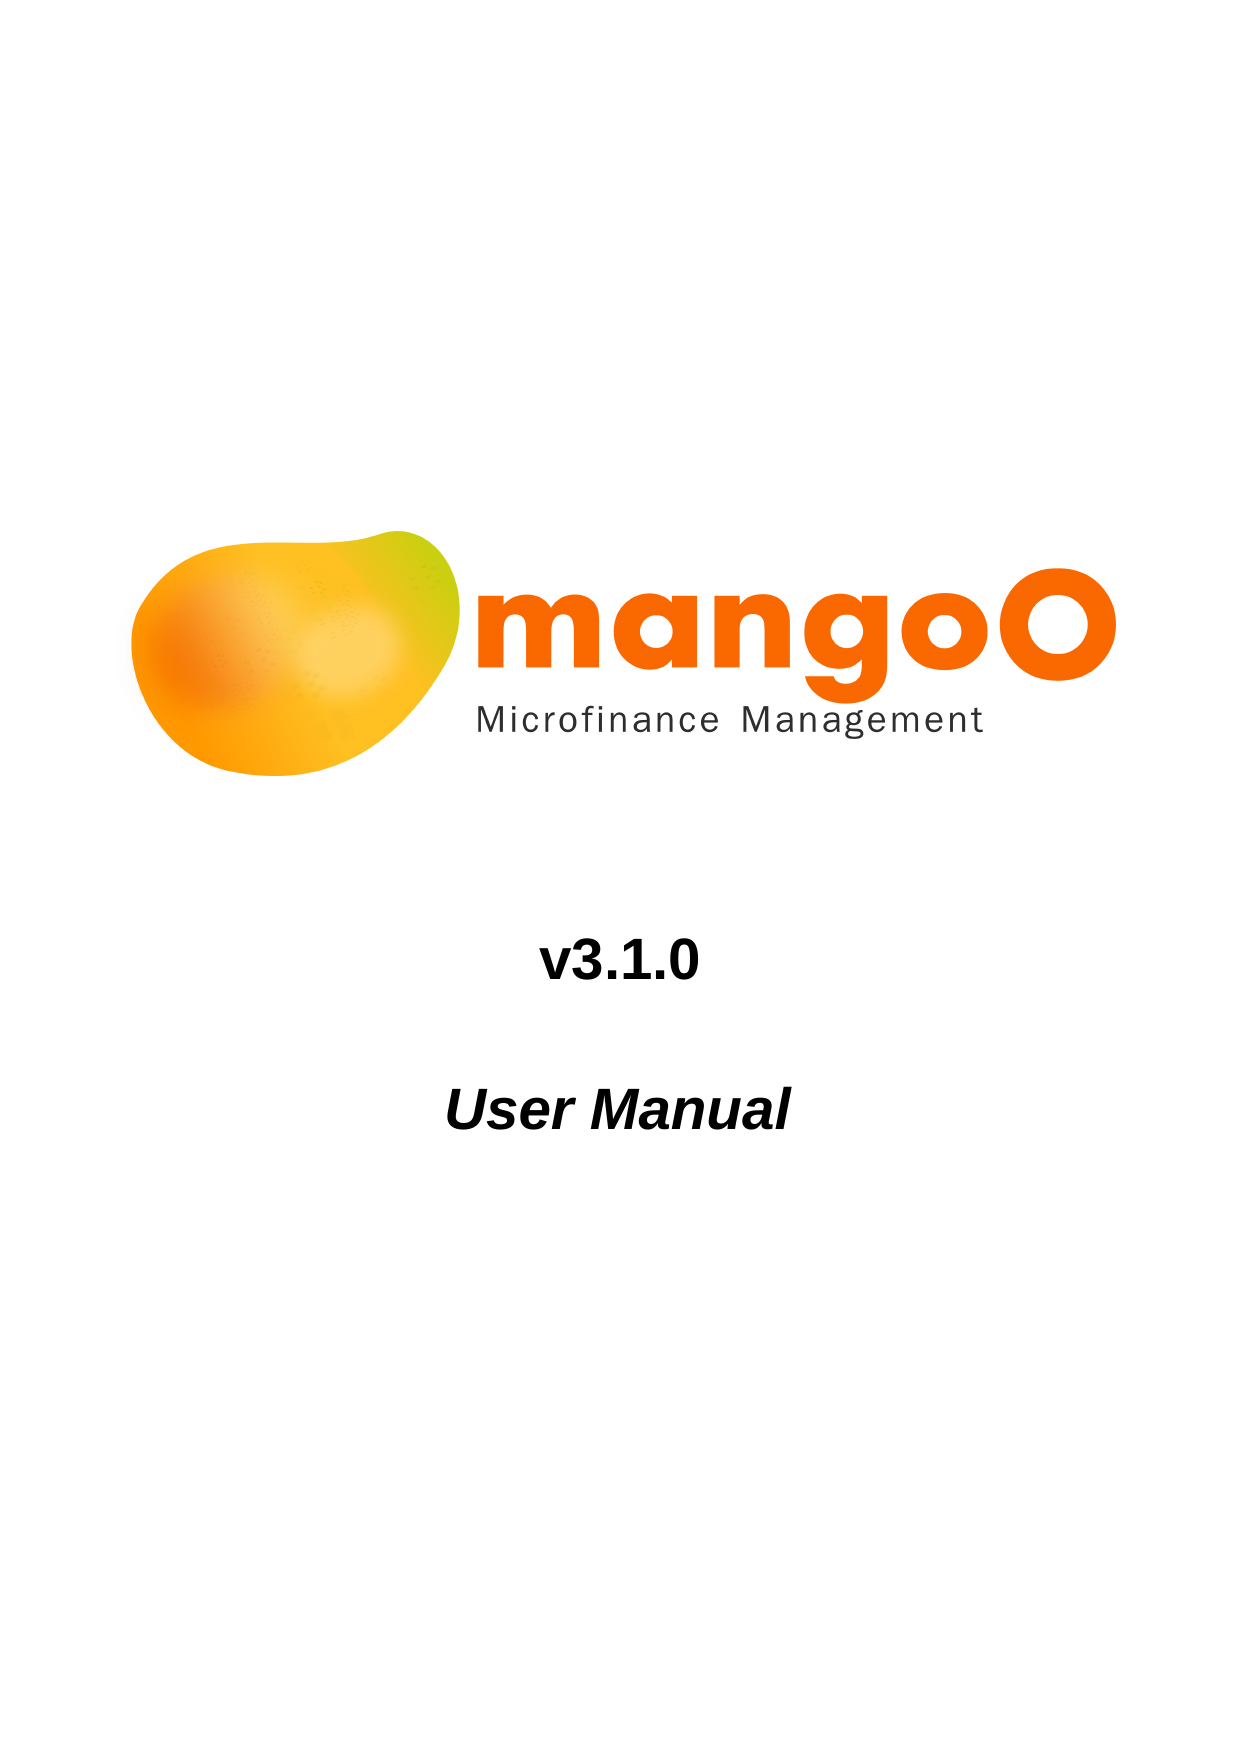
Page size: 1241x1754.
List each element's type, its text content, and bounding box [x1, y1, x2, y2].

picture [118, 531, 1123, 776]
title v3.1.0 [118, 925, 1122, 992]
title User Manual [118, 1075, 1122, 1142]
